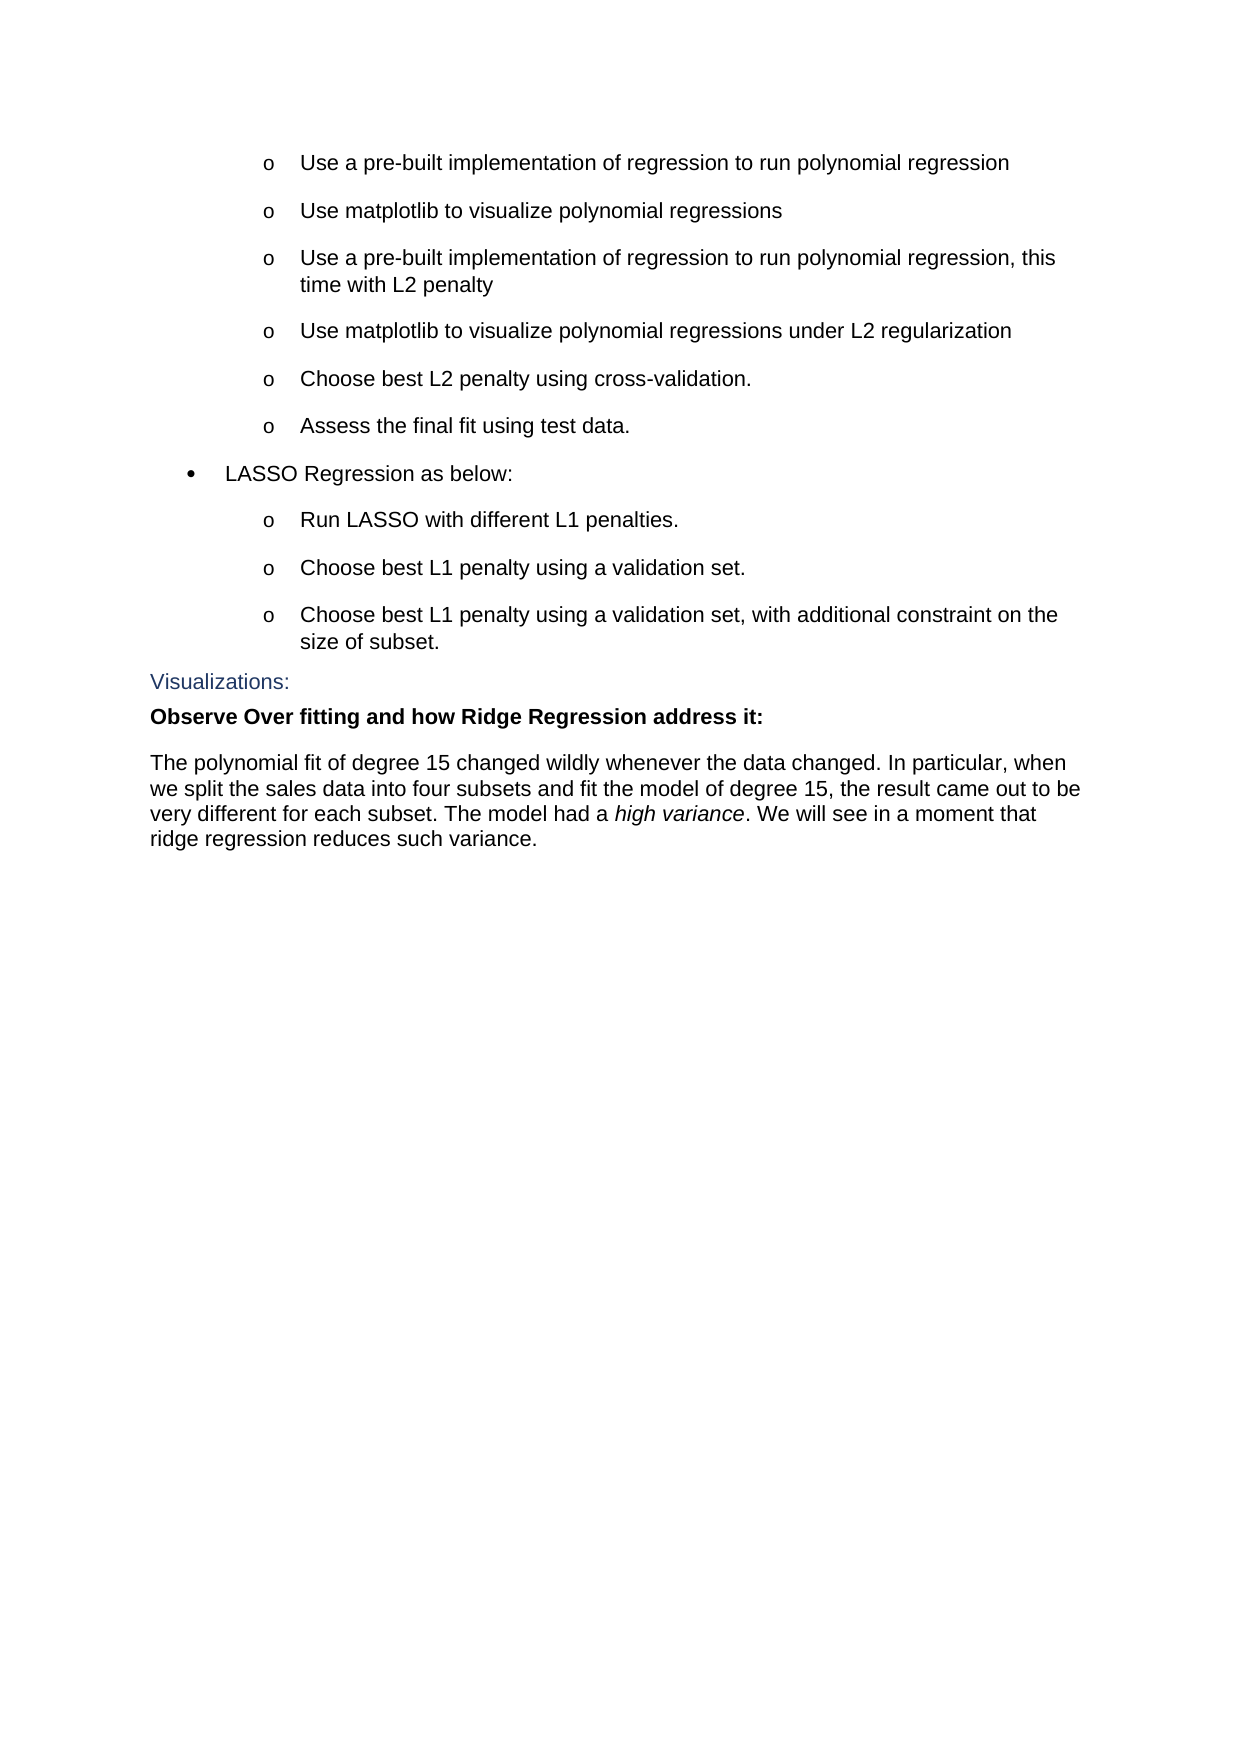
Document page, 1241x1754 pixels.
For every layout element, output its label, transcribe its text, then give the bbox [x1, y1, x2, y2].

list Use a pre-built implementation of regression to run polynomial regression [262, 150, 1090, 177]
list Assess the final fit using test data. [262, 413, 1090, 440]
subtitle Visualizations: [150, 669, 1090, 694]
list Use a pre-built implementation of regression to run polynomial regression, this time with L2 penalty [262, 245, 1090, 297]
list Use matplotlib to visualize polynomial regressions [262, 198, 1090, 224]
list Run LASSO with different L1 penalties. [262, 507, 1090, 534]
list Choose best L1 penalty using a validation set, with additional constraint on the size of subset. [262, 602, 1090, 654]
text Observe Over fitting and how Ridge Regression address it: [150, 704, 1090, 729]
list Choose best L1 penalty using a validation set. [262, 554, 1090, 581]
text The polynomial fit of degree 15 changed wildly whenever the data changed. In particular, when we split the sales data into four subsets and fit the model of degree 15, the result came out to be very different for each subset. The model had a high variance. We will see in a moment that ridge regression reduces such variance. [150, 750, 1090, 851]
list LASSO Regression as below: [187, 461, 1090, 486]
list Choose best L2 penalty using cross-validation. [262, 366, 1090, 392]
list Use matplotlib to visualize polynomial regressions under L2 regularization [262, 318, 1090, 345]
